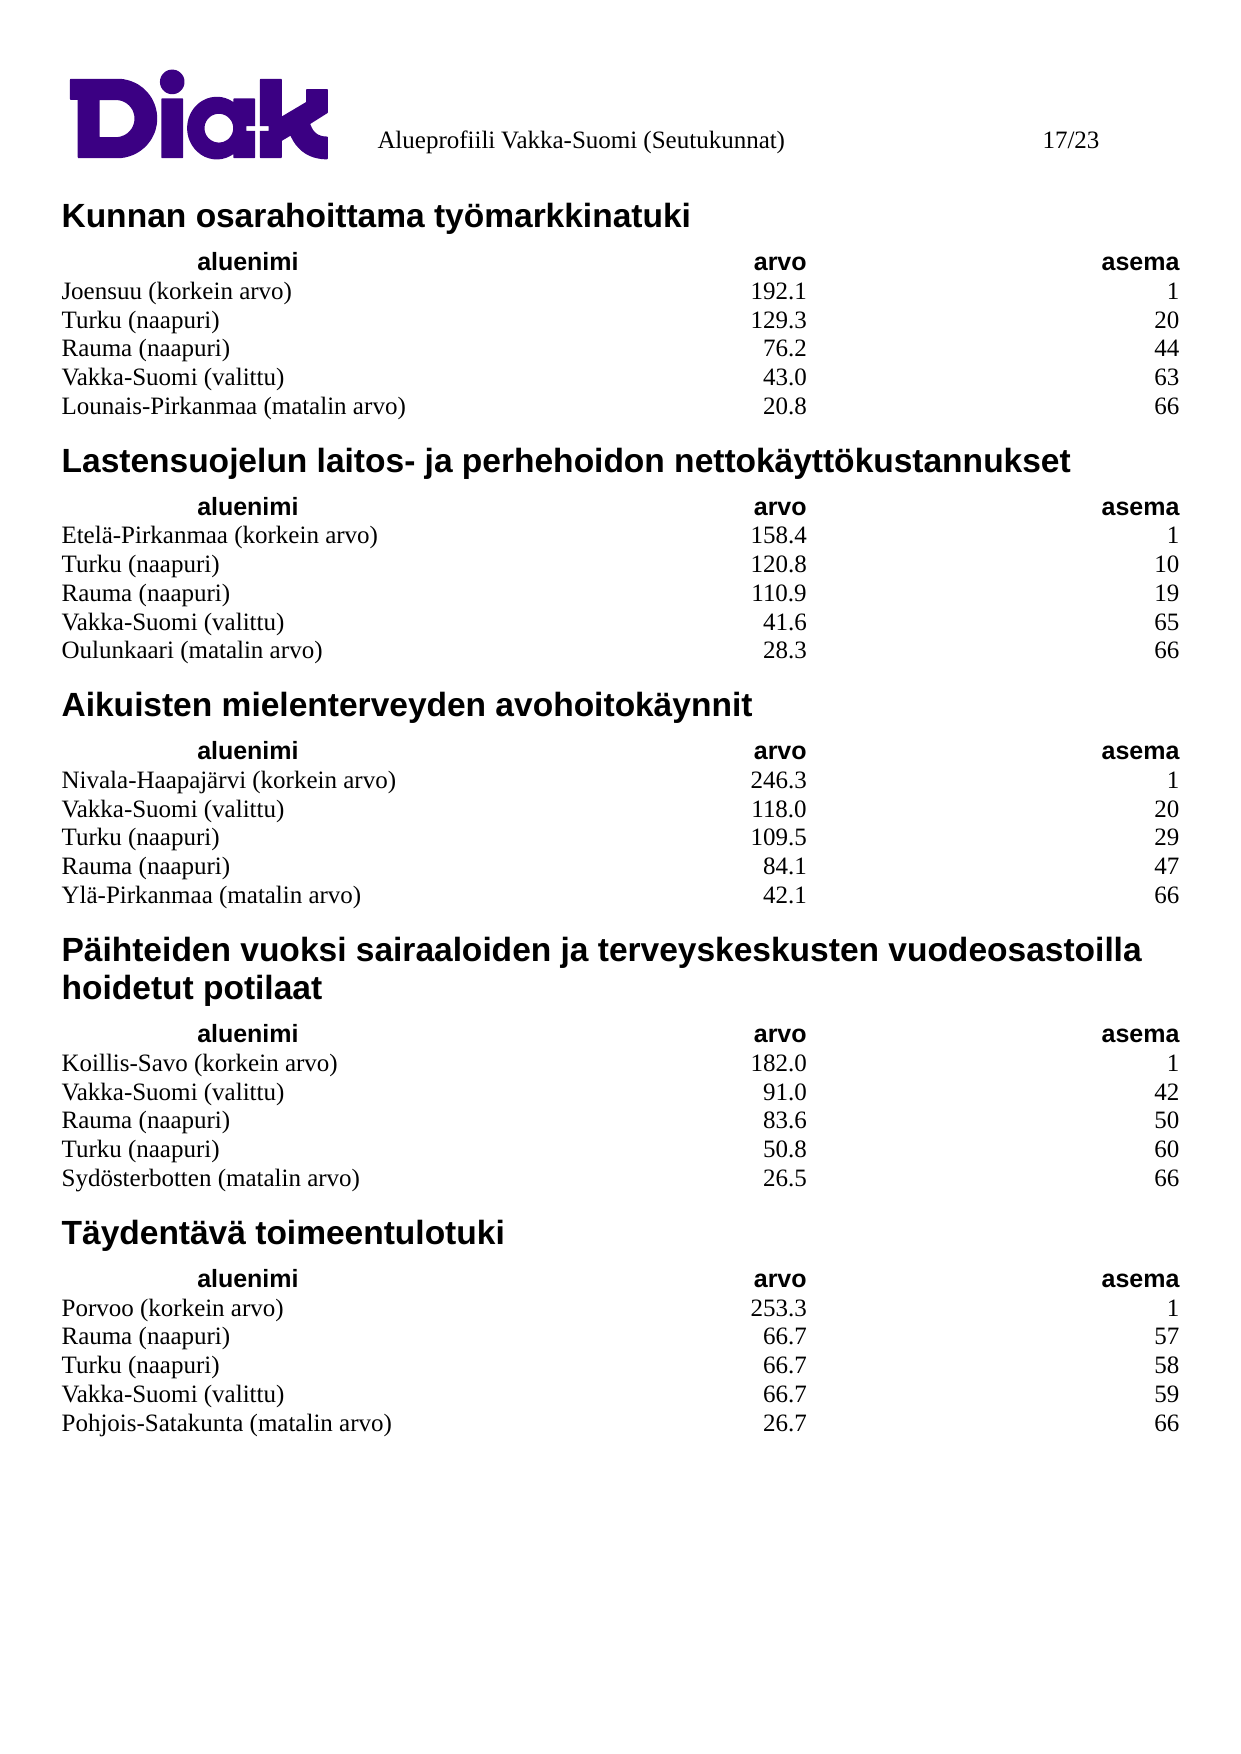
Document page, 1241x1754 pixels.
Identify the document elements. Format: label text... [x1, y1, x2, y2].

table_cell Vakka-Suomi (valittu) [61, 1379, 434, 1408]
table_header arvo [434, 1019, 806, 1048]
table_cell 253.3 [434, 1293, 806, 1321]
table_header asema [806, 492, 1179, 521]
table_cell Turku (naapuri) [61, 1134, 434, 1163]
table_cell 1 [806, 1048, 1179, 1077]
table_header aluenimi [61, 492, 434, 521]
table_cell 66 [806, 880, 1179, 909]
table_cell 76.2 [434, 334, 806, 362]
table_header asema [806, 1019, 1179, 1048]
table_cell 60 [806, 1134, 1179, 1163]
table_cell 66 [806, 1163, 1179, 1192]
table_cell Rauma (naapuri) [61, 851, 434, 880]
table_cell 1 [806, 521, 1179, 549]
table_cell Etelä-Pirkanmaa (korkein arvo) [61, 521, 434, 549]
table_cell Turku (naapuri) [61, 823, 434, 851]
table_cell 109.5 [434, 823, 806, 851]
table_cell 42 [806, 1077, 1179, 1106]
table_cell 110.9 [434, 578, 806, 607]
table_cell 66.7 [434, 1379, 806, 1408]
table_header aluenimi [61, 736, 434, 765]
table_cell 44 [806, 334, 1179, 362]
table_cell 59 [806, 1379, 1179, 1408]
subtitle Aikuisten mielenterveyden avohoitokäynnit [61, 685, 1179, 724]
table_header arvo [434, 736, 806, 765]
table_cell 63 [806, 362, 1179, 391]
table_cell Turku (naapuri) [61, 549, 434, 578]
table_cell 1 [806, 1293, 1179, 1321]
table_cell 84.1 [434, 851, 806, 880]
table_header arvo [434, 247, 806, 276]
table_cell Lounais-Pirkanmaa (matalin arvo) [61, 391, 434, 420]
table_cell Vakka-Suomi (valittu) [61, 1077, 434, 1106]
table_cell 42.1 [434, 880, 806, 909]
subtitle Kunnan osarahoittama työmarkkinatuki [61, 196, 1179, 235]
table_cell Koillis-Savo (korkein arvo) [61, 1048, 434, 1077]
table_cell 19 [806, 578, 1179, 607]
table_cell 129.3 [434, 305, 806, 333]
table_cell Joensuu (korkein arvo) [61, 276, 434, 305]
table_cell 58 [806, 1350, 1179, 1379]
table_cell 66 [806, 636, 1179, 664]
table_cell 57 [806, 1321, 1179, 1350]
table_cell Pohjois-Satakunta (matalin arvo) [61, 1408, 434, 1436]
table_cell 66.7 [434, 1350, 806, 1379]
table_header aluenimi [61, 1019, 434, 1048]
table_cell 43.0 [434, 362, 806, 391]
table_header arvo [434, 1264, 806, 1293]
table_cell 120.8 [434, 549, 806, 578]
table_cell Vakka-Suomi (valittu) [61, 794, 434, 822]
table_cell Rauma (naapuri) [61, 578, 434, 607]
table_cell Sydösterbotten (matalin arvo) [61, 1163, 434, 1192]
subtitle Päihteiden vuoksi sairaaloiden ja terveyskeskusten vuodeosastoilla hoidetut potilaat [61, 929, 1179, 1007]
table_cell Turku (naapuri) [61, 1350, 434, 1379]
table_cell 41.6 [434, 607, 806, 636]
table_header asema [806, 736, 1179, 765]
table_cell 47 [806, 851, 1179, 880]
table_cell 1 [806, 276, 1179, 305]
table_cell Rauma (naapuri) [61, 334, 434, 362]
table_cell 65 [806, 607, 1179, 636]
table_cell Vakka-Suomi (valittu) [61, 362, 434, 391]
table_cell 26.7 [434, 1408, 806, 1436]
table_cell 158.4 [434, 521, 806, 549]
table_cell 1 [806, 765, 1179, 794]
table_header asema [806, 247, 1179, 276]
table_cell 66 [806, 1408, 1179, 1436]
table_cell 28.3 [434, 636, 806, 664]
table_cell 50.8 [434, 1134, 806, 1163]
table_header aluenimi [61, 247, 434, 276]
subtitle Täydentävä toimeentulotuki [61, 1213, 1179, 1251]
table_cell 29 [806, 823, 1179, 851]
table_header asema [806, 1264, 1179, 1293]
table_cell Rauma (naapuri) [61, 1106, 434, 1134]
table_cell 10 [806, 549, 1179, 578]
table_cell 192.1 [434, 276, 806, 305]
table_cell 66 [806, 391, 1179, 420]
table_cell 182.0 [434, 1048, 806, 1077]
table_cell 26.5 [434, 1163, 806, 1192]
subtitle Lastensuojelun laitos- ja perhehoidon nettokäyttökustannukset [61, 441, 1179, 479]
table_cell Vakka-Suomi (valittu) [61, 607, 434, 636]
table_cell 118.0 [434, 794, 806, 822]
table_cell 20.8 [434, 391, 806, 420]
table_cell 20 [806, 794, 1179, 822]
table_cell 20 [806, 305, 1179, 333]
table_header aluenimi [61, 1264, 434, 1293]
table_cell 83.6 [434, 1106, 806, 1134]
table_cell Oulunkaari (matalin arvo) [61, 636, 434, 664]
table_cell Ylä-Pirkanmaa (matalin arvo) [61, 880, 434, 909]
table_cell 246.3 [434, 765, 806, 794]
table_cell 66.7 [434, 1321, 806, 1350]
table_cell Turku (naapuri) [61, 305, 434, 333]
table_cell Nivala-Haapajärvi (korkein arvo) [61, 765, 434, 794]
table_cell Porvoo (korkein arvo) [61, 1293, 434, 1321]
table_cell 91.0 [434, 1077, 806, 1106]
table_cell Rauma (naapuri) [61, 1321, 434, 1350]
table_header arvo [434, 492, 806, 521]
table_cell 50 [806, 1106, 1179, 1134]
